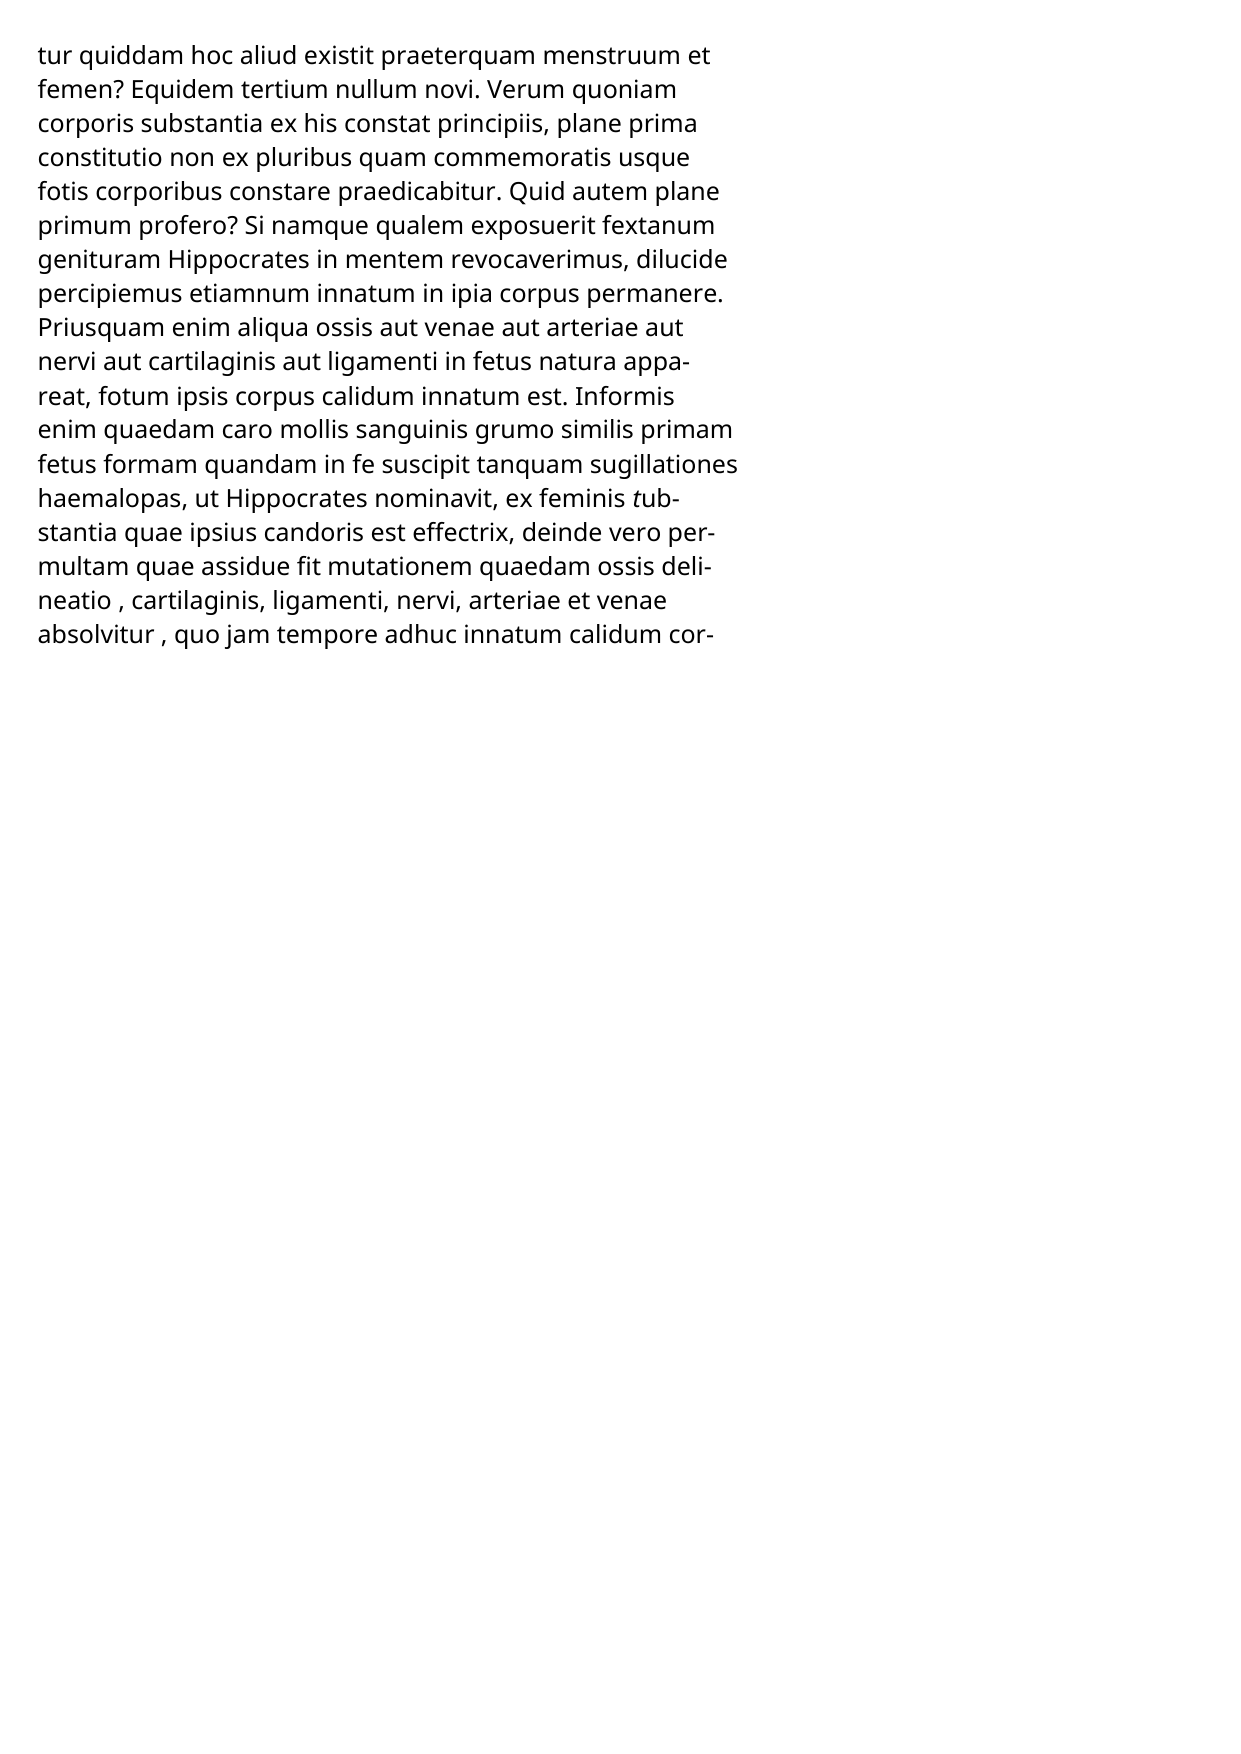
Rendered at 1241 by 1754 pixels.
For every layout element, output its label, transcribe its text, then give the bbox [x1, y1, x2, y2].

text tur quiddam hoc aliud existit praeterquam menstruum et femen? Equidem tertium nullum novi. Verum quoniam corporis substantia ex his constat principiis, plane prima constitutio non ex pluribus quam commemoratis usque fotis corporibus constare praedicabitur. Quid autem plane primum profero? Si namque qualem exposuerit fextanum genituram Hippocrates in mentem revocaverimus, dilucide percipiemus etiamnum innatum in ipia corpus permanere. Priusquam enim aliqua ossis aut venae aut arteriae aut nervi aut cartilaginis aut ligamenti in fetus natura appa- reat, fotum ipsis corpus calidum innatum est. Informis enim quaedam caro mollis sanguinis grumo similis primam fetus formam quandam in fe suscipit tanquam sugillationes haemalopas, ut Hippocrates nominavit, ex feminis tub- stantia quae ipsius candoris est effectrix, deinde vero per- multam quae assidue fit mutationem quaedam ossis deli- neatio , cartilaginis, ligamenti, nervi, arteriae et venae absolvitur , quo jam tempore adhuc innatum calidum cor- [37, 37, 1203, 651]
